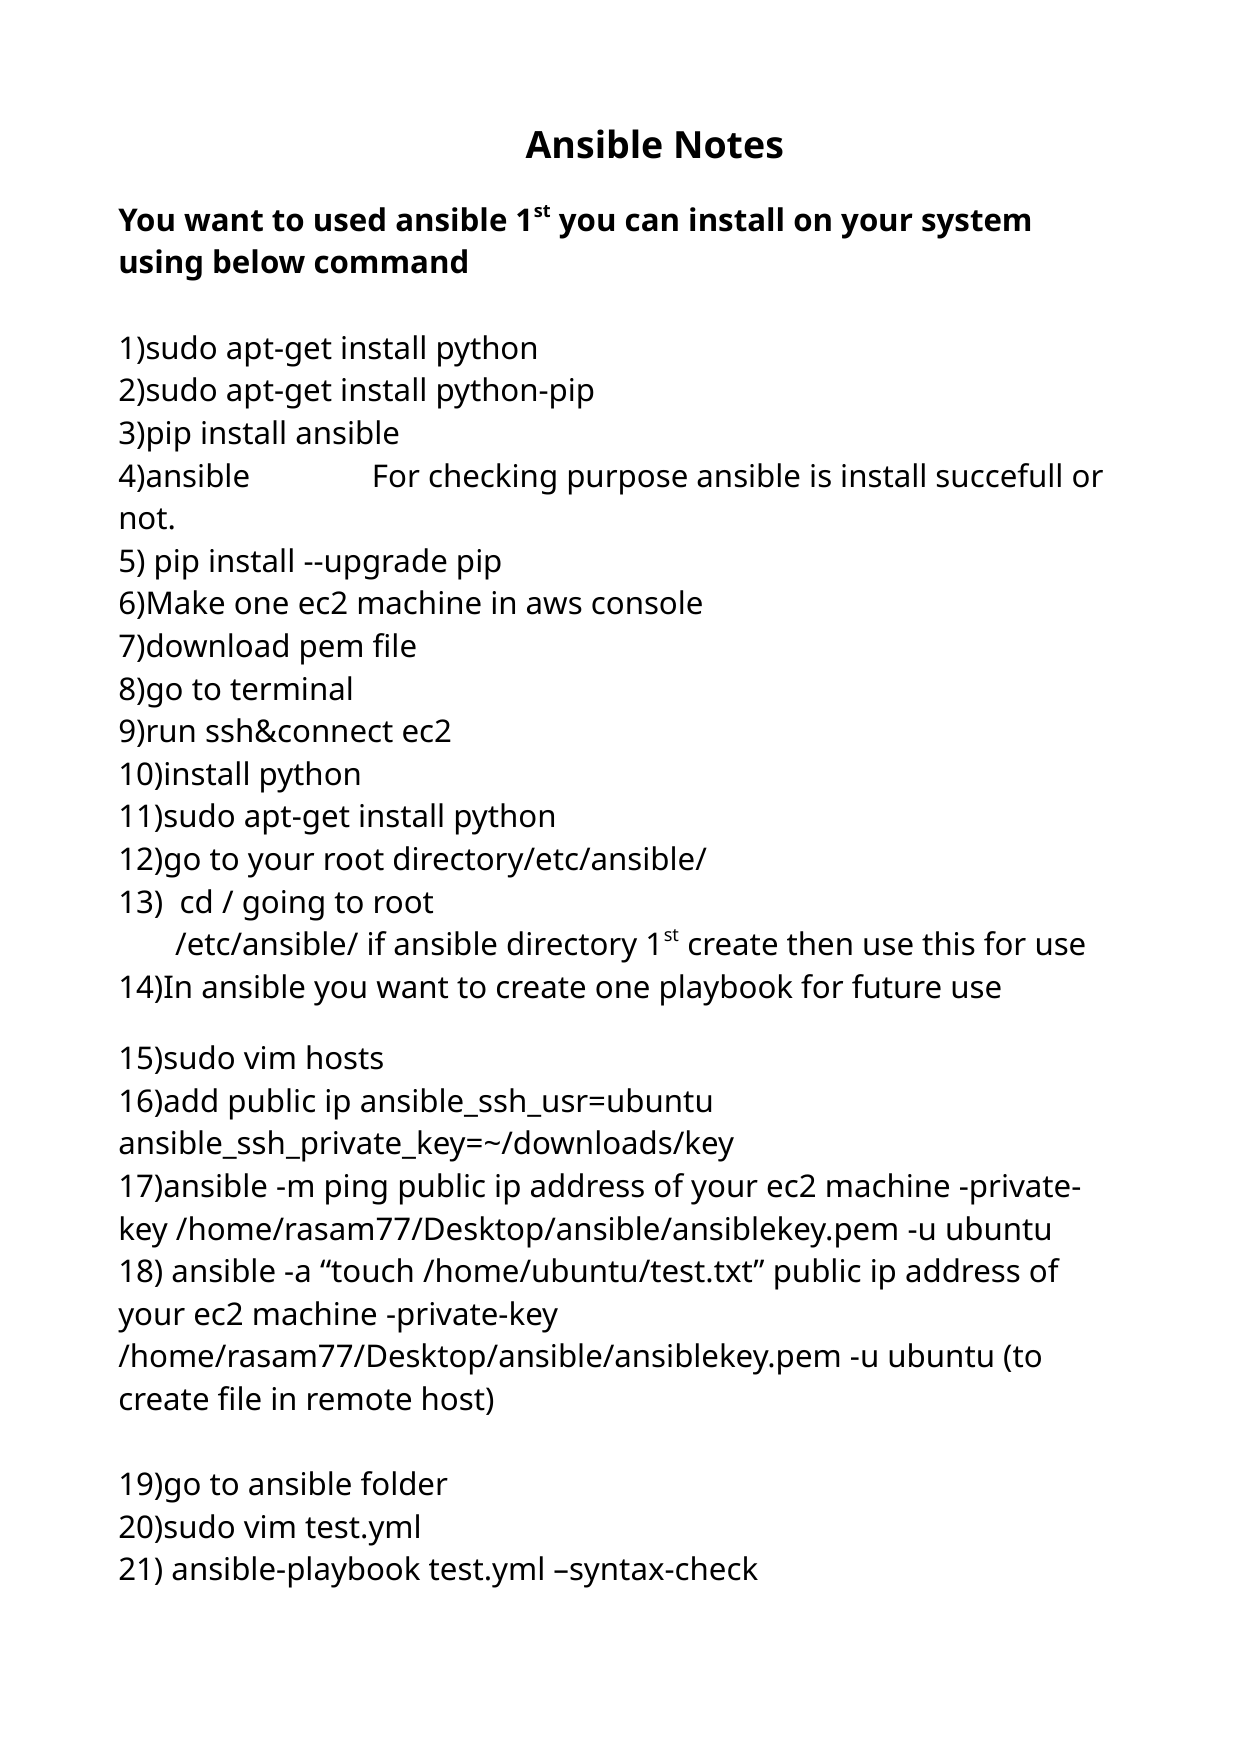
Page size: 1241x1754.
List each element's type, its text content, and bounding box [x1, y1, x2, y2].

text 16)add public ip ansible_ssh_usr=ubuntu ansible_ssh_private_key=~/downloads/key [118, 1079, 1122, 1164]
text Ansible Notes [118, 118, 1122, 169]
text 4)ansible For checking purpose ansible is install succefull or not. [118, 453, 1122, 539]
text 1)sudo apt-get install python [118, 326, 1122, 368]
text 17)ansible -m ping public ip address of your ec2 machine -private-key /home/rasam77/Desktop/ansible/ansiblekey.pem -u ubuntu [118, 1164, 1122, 1249]
text 9)run ssh&connect ec2 [118, 709, 1122, 752]
text 7)download pem file [118, 624, 1122, 667]
text 6)Make one ec2 machine in aws console [118, 581, 1122, 624]
text 13) cd / going to root [118, 879, 1122, 922]
text 2)sudo apt-get install python-pip [118, 368, 1122, 411]
text 5) pip install --upgrade pip [118, 539, 1122, 581]
text 20)sudo vim test.yml [118, 1505, 1122, 1547]
text 19)go to ansible folder [118, 1462, 1122, 1505]
text 3)pip install ansible [118, 411, 1122, 453]
text 12)go to your root directory/etc/ansible/ [118, 837, 1122, 879]
text You want to used ansible 1st you can install on your system using below command [118, 198, 1122, 283]
text 18) ansible -a “touch /home/ubuntu/test.txt” public ip address of your ec2 machine -private-key /home/rasam77/Desktop/ansible/ansiblekey.pem -u ubuntu (to create file in remote host) [118, 1249, 1122, 1419]
text 15)sudo vim hosts [118, 1036, 1122, 1079]
text 14)In ansible you want to create one playbook for future use [118, 965, 1122, 1007]
text 8)go to terminal [118, 667, 1122, 709]
text 10)install python [118, 752, 1122, 794]
text /etc/ansible/ if ansible directory 1st create then use this for use [118, 922, 1122, 965]
text 11)sudo apt-get install python [118, 794, 1122, 837]
text 21) ansible-playbook test.yml –syntax-check [118, 1547, 1122, 1590]
